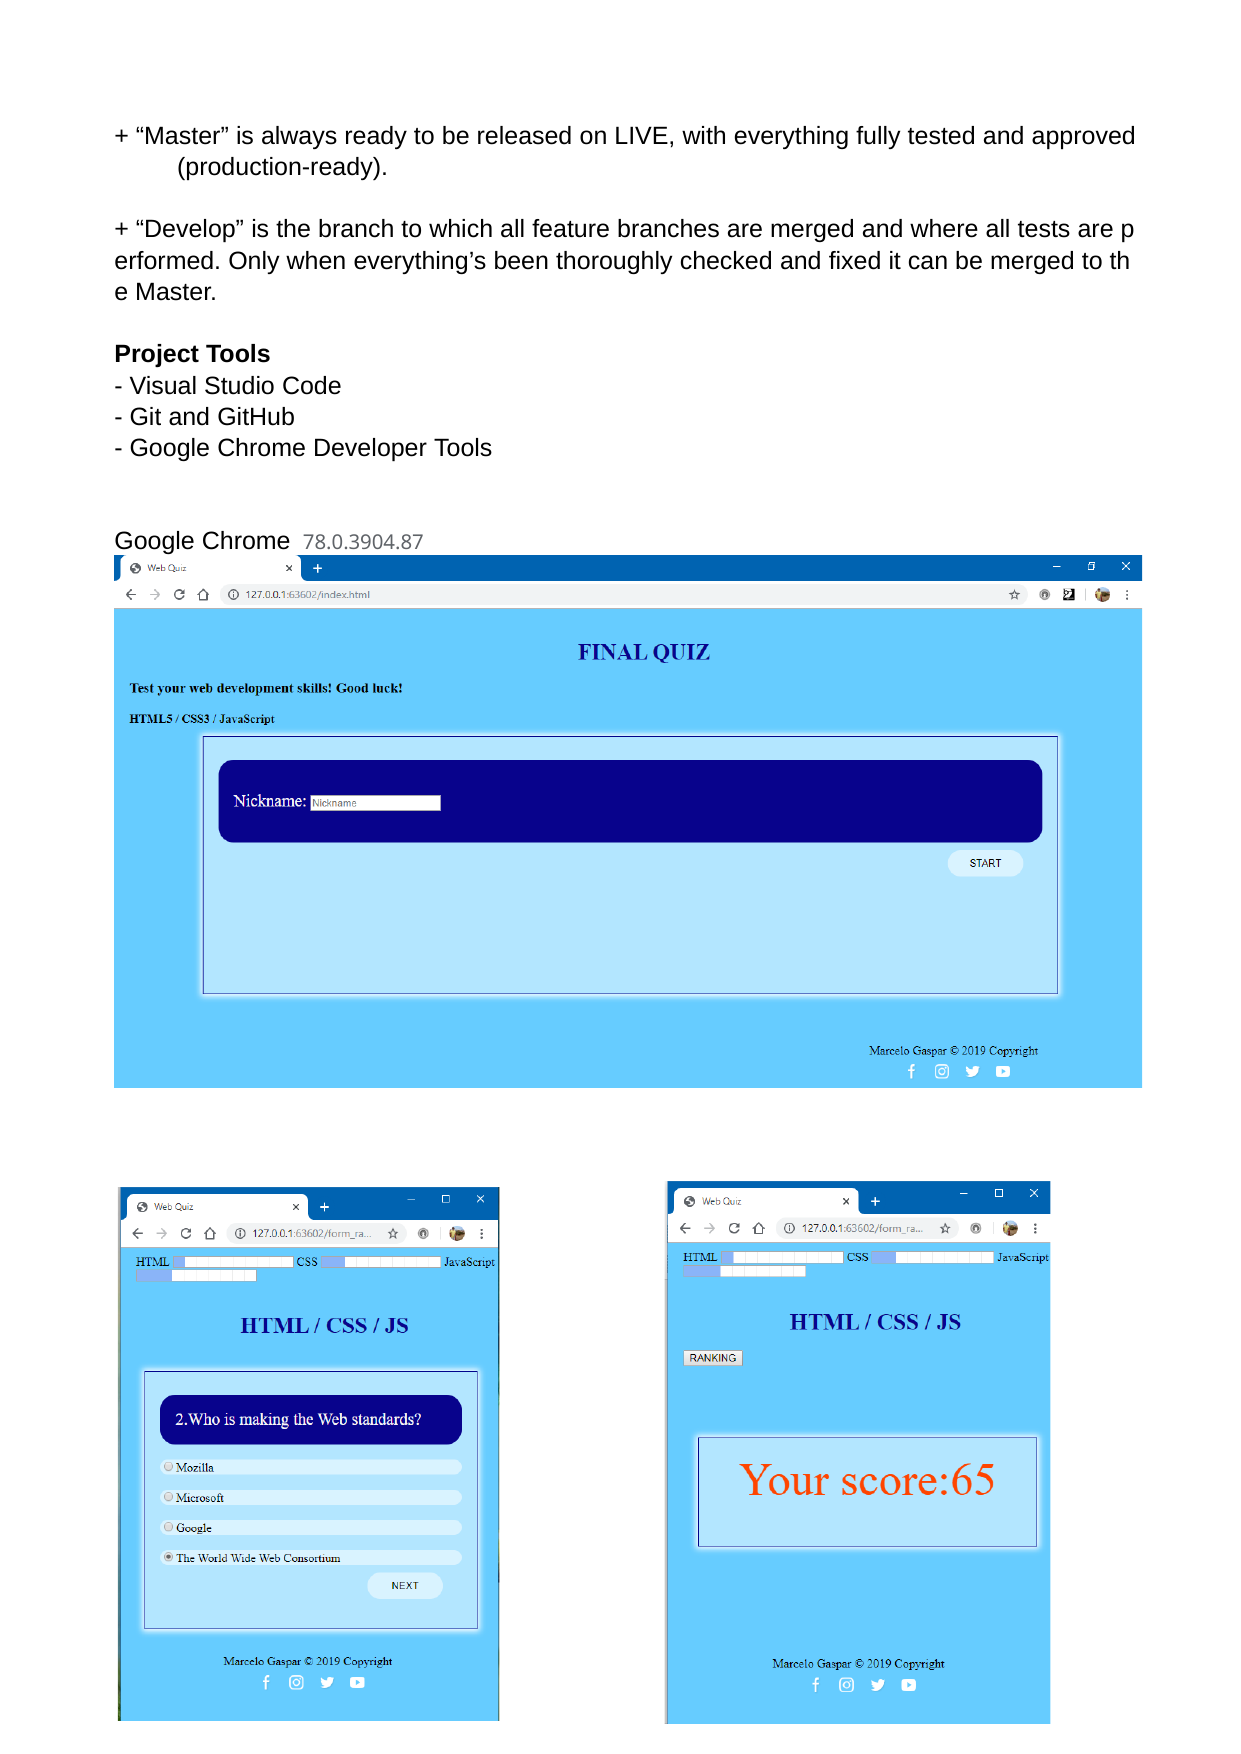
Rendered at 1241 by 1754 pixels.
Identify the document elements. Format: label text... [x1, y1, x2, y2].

text + “Develop” is the branch to which all feature branches are merged and where all tests are performed. Only when everything’s been thoroughly checked and fixed it can be merged to the Master. [114, 212, 1142, 306]
text + “Master” is always ready to be released on LIVE, with everything fully tested and approved (production-ready). [114, 118, 1142, 181]
text - Google Chrome Developer Tools [114, 431, 1142, 462]
text - Git and GitHub [114, 399, 1142, 431]
text Google Chrome 78.0.3904.87 [114, 524, 1142, 555]
picture [114, 555, 1143, 1088]
text Project Tools [114, 337, 1142, 368]
text - Visual Studio Code [114, 368, 1142, 399]
